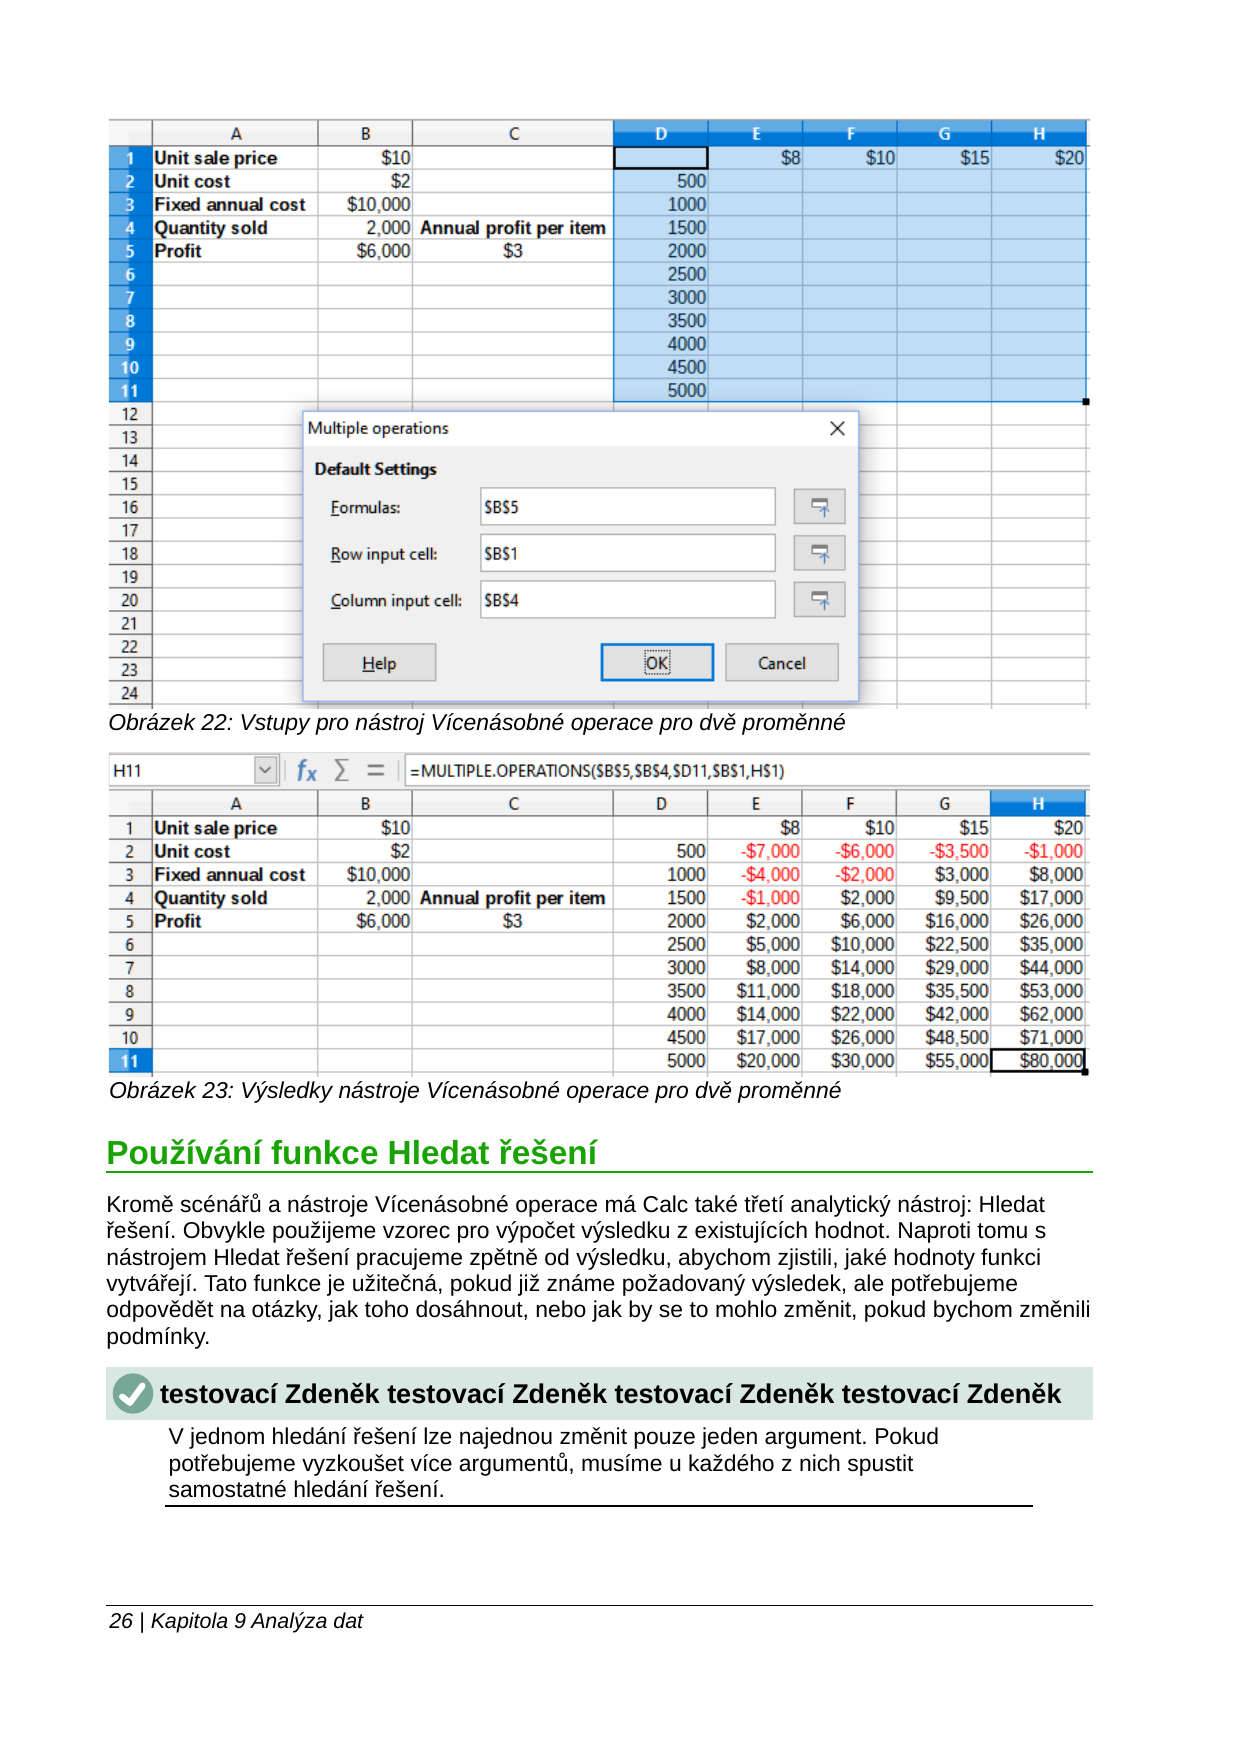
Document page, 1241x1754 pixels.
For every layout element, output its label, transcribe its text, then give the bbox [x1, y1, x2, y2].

text Obrázek 23: Výsledky nástroje Vícenásobné operace pro dvě proměnné [109, 1077, 1090, 1103]
subtitle testovací Zdeněk testovací Zdeněk testovací Zdeněk testovací Zdeněk [106, 1367, 1093, 1420]
subtitle Používání funkce Hledat řešení [106, 1133, 1093, 1171]
text V jednom hledání řešení lze najednou změnit pouze jeden argument. Pokud potřebujeme vyzkoušet více argumentů, musíme u každého z nich spustit samostatné hledání řešení. [165, 1420, 1033, 1505]
text Obrázek 22: Vstupy pro nástroj Vícenásobné operace pro dvě proměnné [108, 709, 1091, 735]
text Kromě scénářů a nástroje Vícenásobné operace má Calc také třetí analytický nástroj: Hledat řešení. Obvykle použijeme vzorec pro výpočet výsledku z existujících hodnot. Naproti tomu s nástrojem Hledat řešení pracujeme zpětně od výsledku, abychom zjistili, jaké hodnoty funkci vytvářejí. Tato funkce je užitečná, pokud již známe požadovaný výsledek, ale potřebujeme odpovědět na otázky, jak toho dosáhnout, nebo jak by se to mohlo změnit, pokud bychom změnili podmínky. [106, 1191, 1093, 1349]
picture [108, 752, 1090, 1077]
picture [108, 118, 1091, 709]
